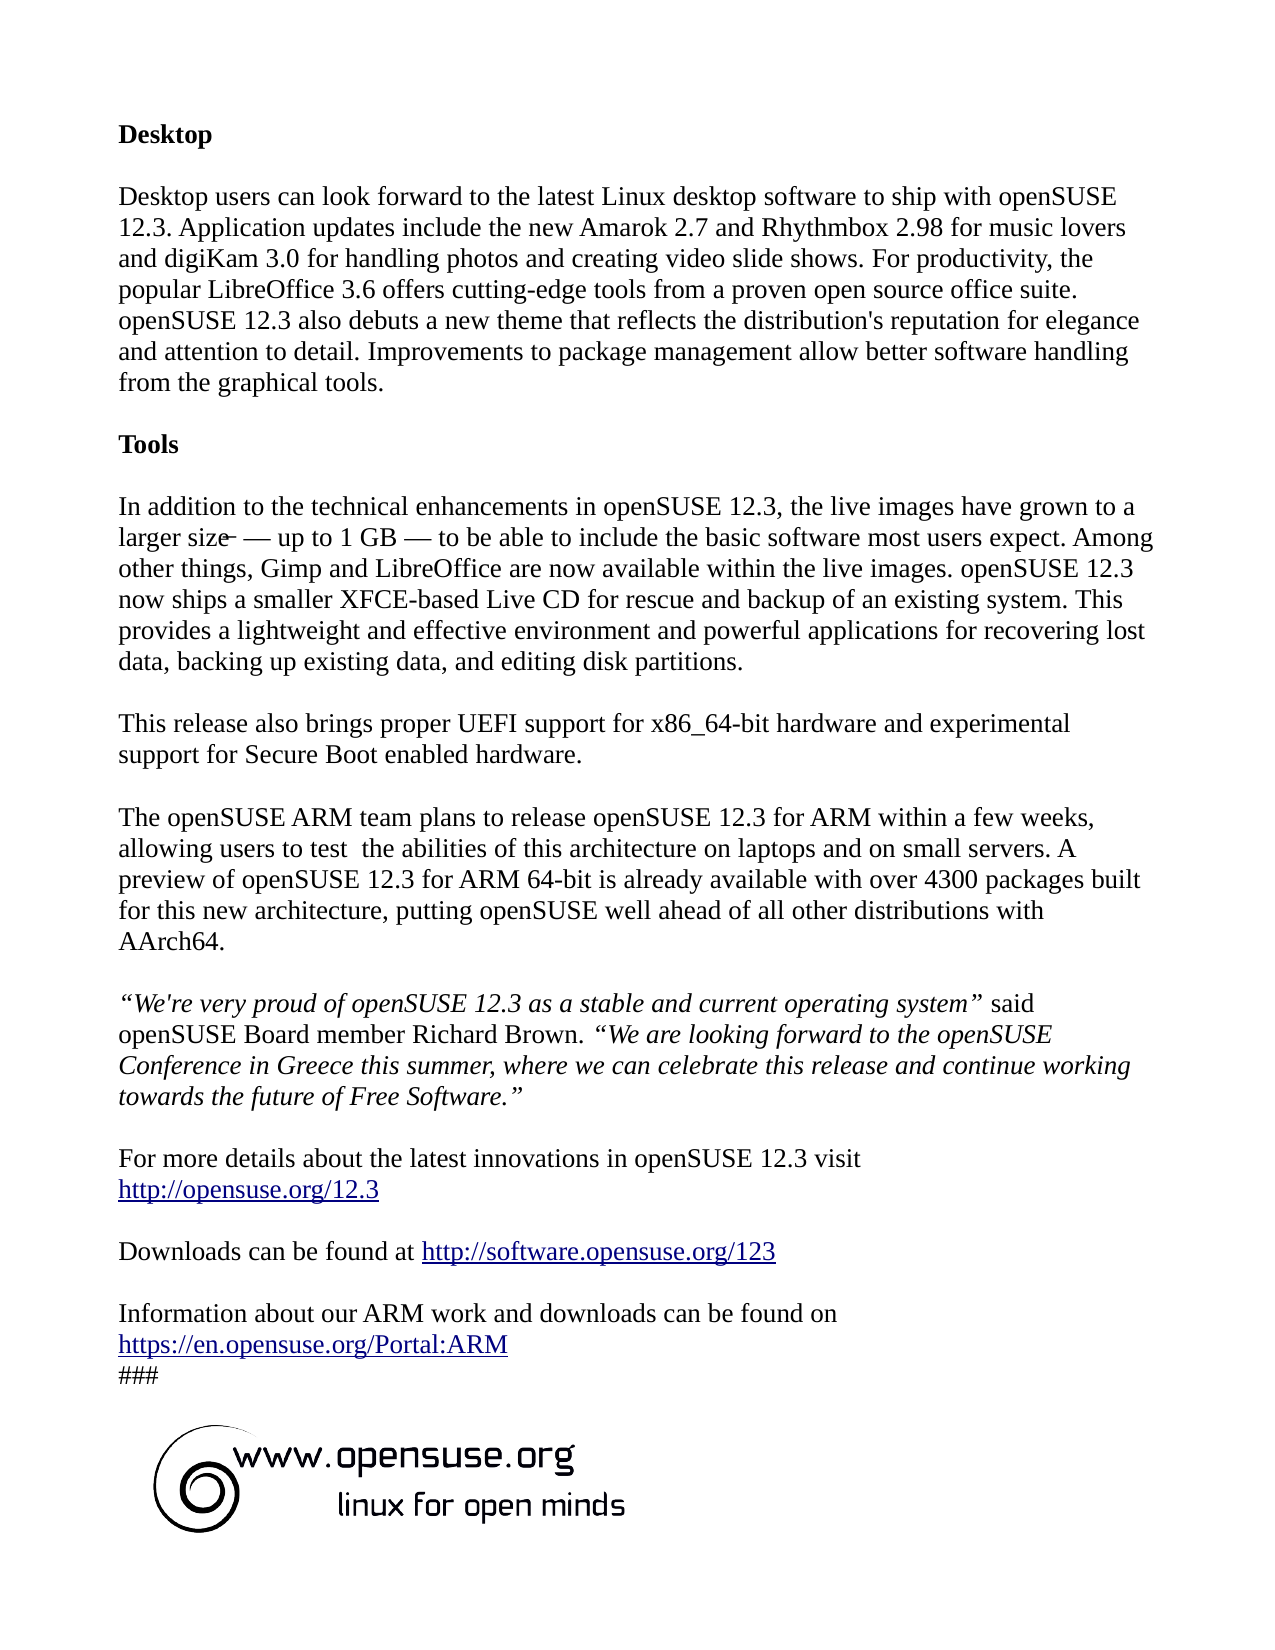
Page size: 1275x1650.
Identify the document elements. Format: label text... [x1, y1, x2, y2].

text “We're very proud of openSUSE 12.3 as a stable and current operating system” said openSUSE Board member Richard Brown. “We are looking forward to the openSUSE Conference in Greece this summer, where we can celebrate this release and continue working towards the future of Free Software.” [118, 987, 1157, 1111]
text The openSUSE ARM team plans to release openSUSE 12.3 for ARM within a few weeks, allowing users to test the abilities of this architecture on laptops and on small servers. A preview of openSUSE 12.3 for ARM 64-bit is already available with over 4300 packages built for this new architecture, putting openSUSE well ahead of all other distributions with AArch64. [118, 801, 1157, 956]
text ### [118, 1360, 1157, 1391]
text This release also brings proper UEFI support for x86_64-bit hardware and experimental support for Secure Boot enabled hardware. [118, 708, 1157, 770]
text In addition to the technical enhancements in openSUSE 12.3, the live images have grown to a larger size̶ ― up to 1 GB ― to be able to include the basic software most users expect. Among other things, Gimp and LibreOffice are now available within the live images. openSUSE 12.3 now ships a smaller XFCE-based Live CD for rescue and backup of an existing system. This provides a lightweight and effective environment and powerful applications for recovering lost data, backing up existing data, and editing disk partitions. [118, 491, 1157, 677]
picture [118, 1399, 1157, 1547]
text Information about our ARM work and downloads can be found on [118, 1298, 1157, 1329]
text Tools [118, 428, 1157, 459]
text http://opensuse.org/12.3 [118, 1173, 1157, 1204]
text For more details about the latest innovations in openSUSE 12.3 visit [118, 1142, 1157, 1173]
text https://en.opensuse.org/Portal:ARM [118, 1329, 1157, 1360]
text Downloads can be found at http://software.opensuse.org/123 [118, 1236, 1157, 1267]
text Desktop users can look forward to the latest Linux desktop software to ship with openSUSE 12.3. Application updates include the new Amarok 2.7 and Rhythmbox 2.98 for music lovers and digiKam 3.0 for handling photos and creating video slide shows. For productivity, the popular LibreOffice 3.6 offers cutting-edge tools from a proven open source office suite. openSUSE 12.3 also debuts a new theme that reflects the distribution's reputation for elegance and attention to detail. Improvements to package management allow better software handling from the graphical tools. [118, 180, 1157, 397]
text Desktop [118, 118, 1157, 149]
